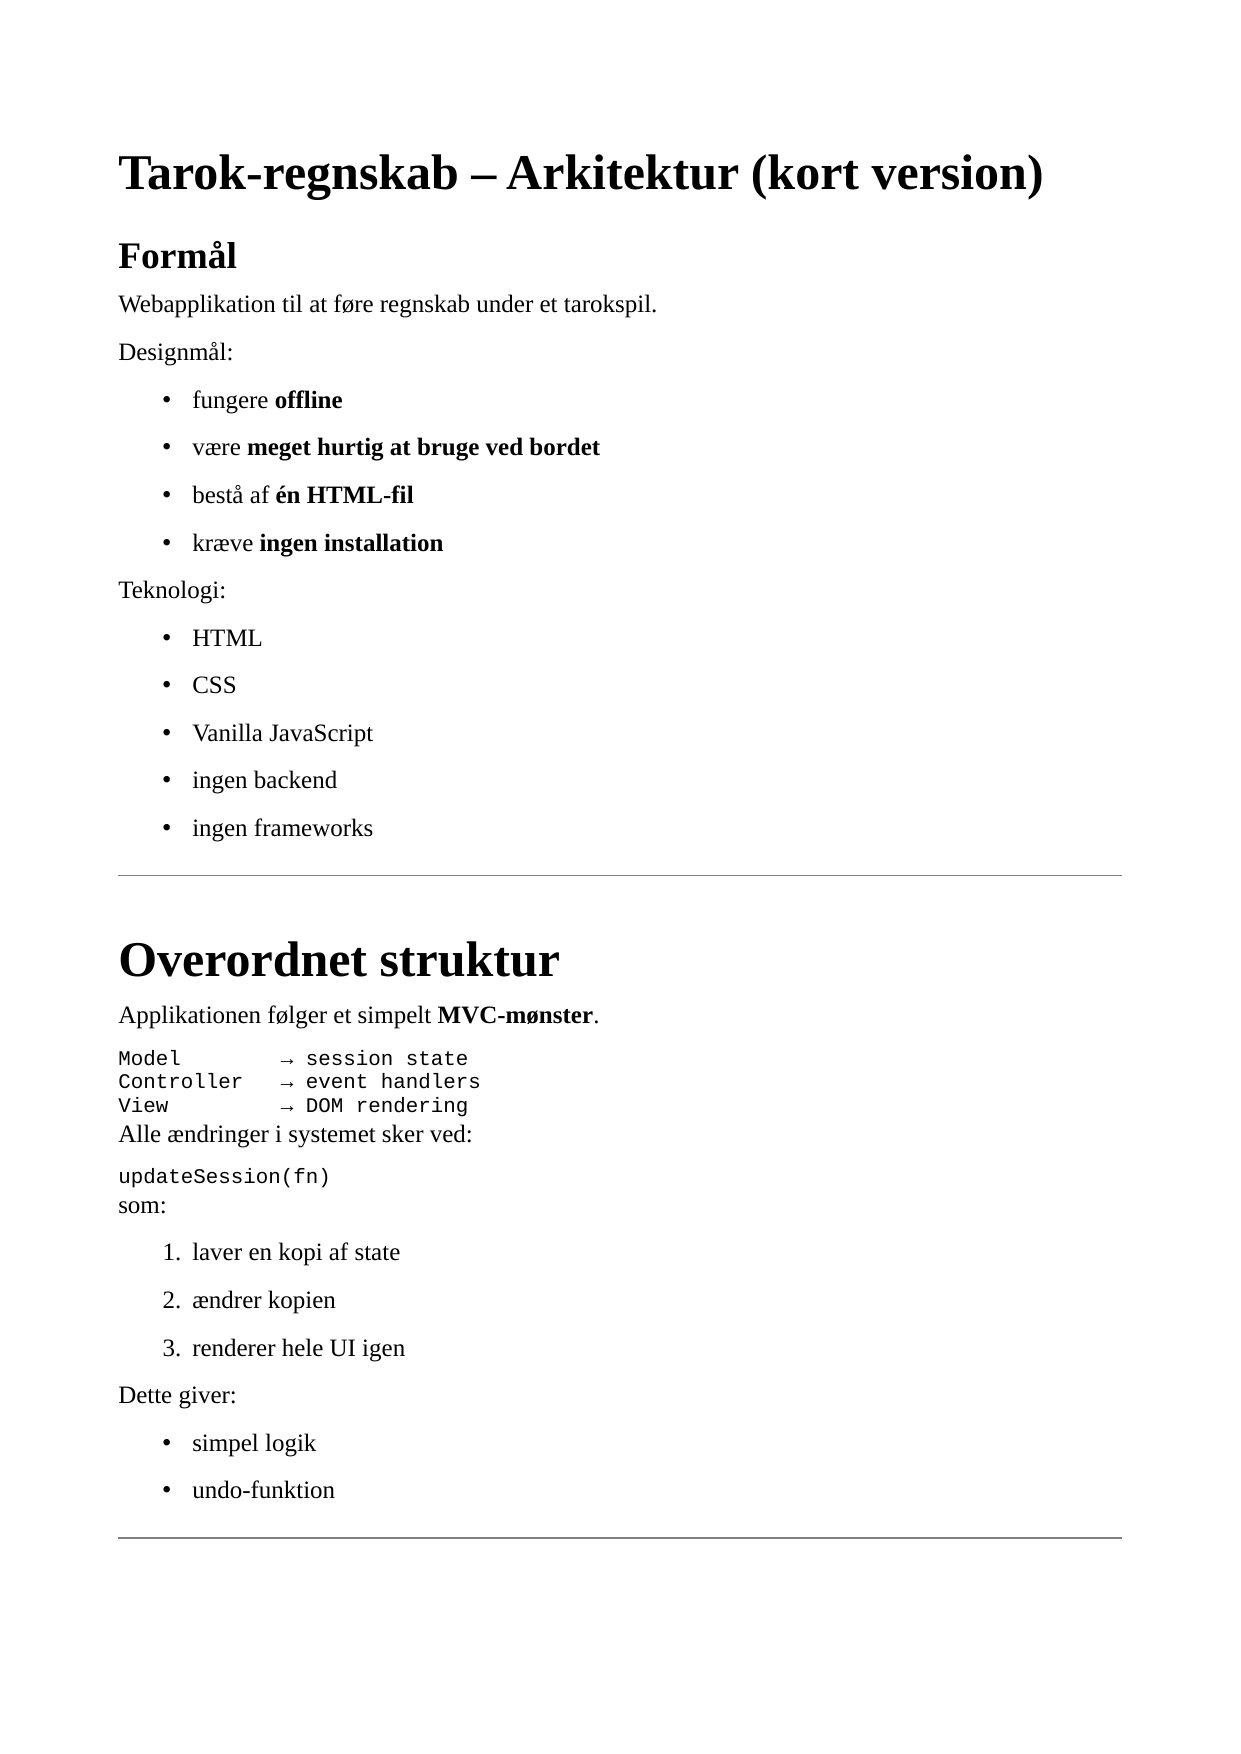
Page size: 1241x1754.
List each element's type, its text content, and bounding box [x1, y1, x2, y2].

text Controller → event handlers [118, 1071, 1122, 1095]
text Model → session state [118, 1048, 1122, 1071]
list Vanilla JavaScript [162, 718, 1122, 747]
list ingen frameworks [162, 813, 1122, 842]
list undo-funktion [162, 1476, 1122, 1504]
text Applikationen følger et simpelt MVC-mønster. [118, 1000, 1122, 1029]
list kræve ingen installation [162, 528, 1122, 556]
list HTML [162, 623, 1122, 652]
text Alle ændringer i systemet sker ved: [118, 1119, 1122, 1147]
text Dette giver: [118, 1380, 1122, 1409]
list renderer hele UI igen [162, 1333, 1122, 1361]
list CSS [162, 670, 1122, 699]
text updateSession(fn) [118, 1166, 1122, 1190]
text Teknologi: [118, 575, 1122, 604]
subtitle Tarok-regnskab – Arkitektur (kort version) [118, 143, 1122, 201]
list ingen backend [162, 766, 1122, 794]
text Webapplikation til at føre regnskab under et tarokspil. [118, 289, 1122, 318]
list fungere offline [162, 385, 1122, 413]
list ændrer kopien [162, 1285, 1122, 1314]
list laver en kopi af state [162, 1237, 1122, 1266]
list bestå af én HTML-fil [162, 480, 1122, 509]
list være meget hurtig at bruge ved bordet [162, 432, 1122, 461]
text som: [118, 1190, 1122, 1219]
subtitle Overordnet struktur [118, 930, 1122, 988]
text View → DOM rendering [118, 1095, 1122, 1119]
text Designmål: [118, 337, 1122, 366]
list simpel logik [162, 1428, 1122, 1457]
subtitle Formål [118, 234, 1122, 277]
